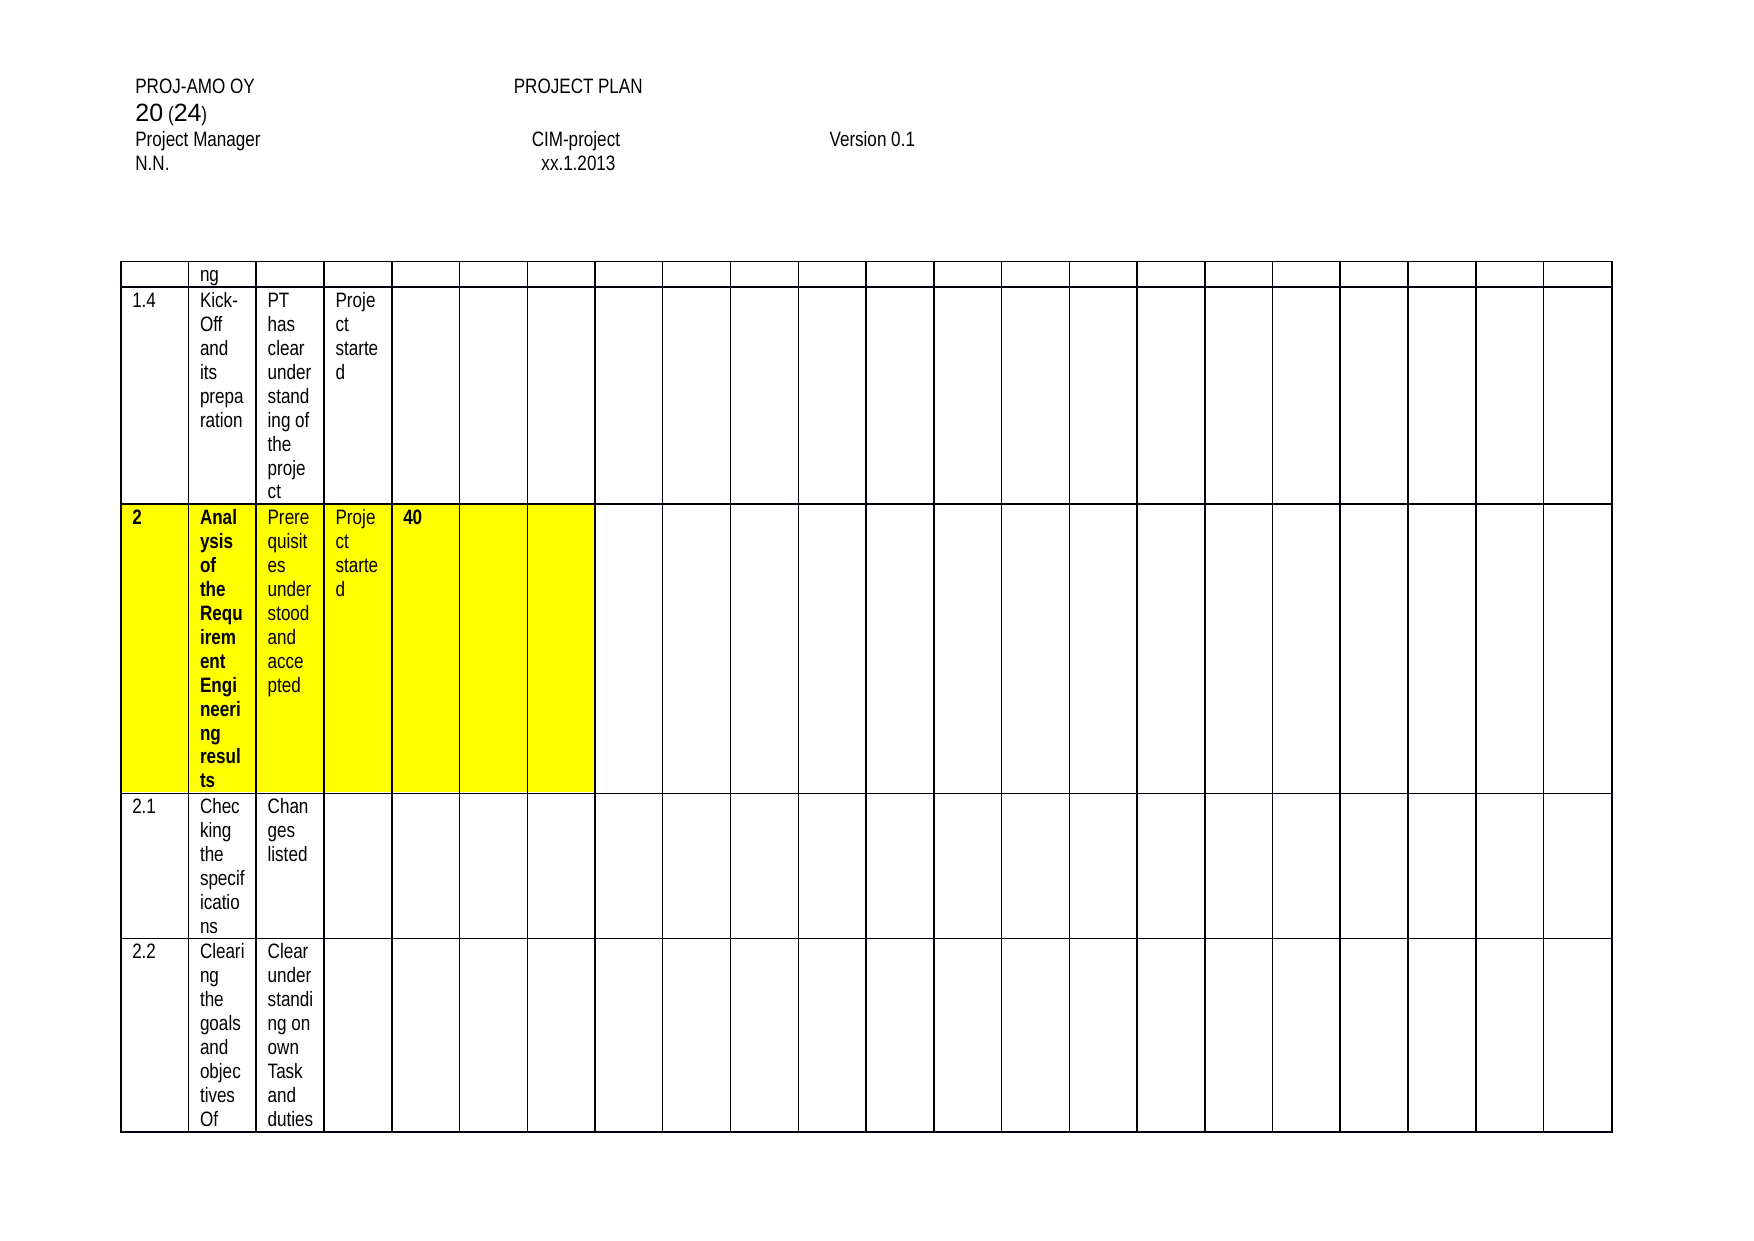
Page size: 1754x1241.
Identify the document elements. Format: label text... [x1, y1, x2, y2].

table_cell [1138, 288, 1204, 503]
table_cell [1341, 794, 1407, 938]
table_cell [1544, 505, 1611, 792]
table_cell [663, 288, 730, 503]
table_cell [393, 794, 459, 938]
table_cell [325, 262, 391, 286]
table_cell [1138, 262, 1204, 286]
table_cell [867, 262, 933, 286]
table_cell [1409, 262, 1475, 286]
table_cell [935, 794, 1001, 938]
table_cell [1341, 939, 1407, 1131]
table_cell [1002, 505, 1069, 792]
table_cell [1138, 505, 1204, 792]
table_cell [1409, 939, 1475, 1131]
table_cell [799, 794, 865, 938]
table_cell [1206, 262, 1272, 286]
table_cell 1.4 [122, 288, 188, 503]
table_cell [1070, 505, 1136, 792]
table_cell [596, 505, 662, 792]
table_cell [731, 939, 798, 1131]
table_cell [935, 288, 1001, 503]
table_cell [663, 505, 730, 792]
table_cell [1477, 794, 1543, 938]
table_cell [393, 262, 459, 286]
table_cell Analysis of the Requirement Engineering results [189, 505, 255, 792]
table_cell Clear understanding on own Task and duties [257, 939, 323, 1131]
table_cell [663, 939, 730, 1131]
table_cell [528, 939, 594, 1131]
table_cell [1341, 262, 1407, 286]
table_cell [528, 288, 594, 503]
table_cell [460, 794, 527, 938]
table_cell [1544, 288, 1611, 503]
table_cell [460, 262, 527, 286]
table_cell [1070, 288, 1136, 503]
table_cell [799, 939, 865, 1131]
table_cell [596, 262, 662, 286]
table_cell [1273, 262, 1339, 286]
table_cell PT has clear understanding of the project [257, 288, 323, 503]
table_cell 40 [393, 505, 459, 792]
table_cell [663, 794, 730, 938]
table_cell 2.2 [122, 939, 188, 1131]
table_cell [1409, 288, 1475, 503]
table_cell 2.1 [122, 794, 188, 938]
table_cell [460, 505, 527, 792]
table_cell [799, 262, 865, 286]
table_cell [528, 505, 594, 792]
table_cell [1273, 505, 1339, 792]
table_cell [1409, 794, 1475, 938]
table_cell [935, 262, 1001, 286]
table_cell [1002, 794, 1069, 938]
table_cell [1206, 505, 1272, 792]
table_cell [325, 794, 391, 938]
table_cell [1544, 262, 1611, 286]
table_cell Kick-Off and its preparation [189, 288, 255, 503]
table_cell [663, 262, 730, 286]
table_cell [1341, 288, 1407, 503]
table_cell [1409, 505, 1475, 792]
table_cell [393, 288, 459, 503]
table_cell [799, 505, 865, 792]
table_cell [731, 262, 798, 286]
table_cell [596, 939, 662, 1131]
table_cell [460, 288, 527, 503]
table_cell 2 [122, 505, 188, 792]
table_cell [596, 794, 662, 938]
table_cell ng [189, 262, 255, 286]
table_cell [867, 505, 933, 792]
table_cell [731, 288, 798, 503]
table_cell [1273, 939, 1339, 1131]
table_cell Project started [325, 505, 391, 792]
table_cell [1070, 262, 1136, 286]
table_cell [1002, 288, 1069, 503]
table_cell Changes listed [257, 794, 323, 938]
table_cell [1273, 794, 1339, 938]
table_cell [867, 288, 933, 503]
table_cell [1477, 262, 1543, 286]
table_cell [1477, 288, 1543, 503]
table_cell [1206, 288, 1272, 503]
table_cell Project started [325, 288, 391, 503]
table_cell [935, 505, 1001, 792]
table_cell [867, 939, 933, 1131]
table_cell [1341, 505, 1407, 792]
table_cell [799, 288, 865, 503]
table_cell [1544, 939, 1611, 1131]
table_cell [528, 262, 594, 286]
table_cell [1070, 794, 1136, 938]
table_cell Prerequisites understood and accepted [257, 505, 323, 792]
table_cell [1206, 939, 1272, 1131]
table_cell [460, 939, 527, 1131]
table_cell [1544, 794, 1611, 938]
table_cell [731, 505, 798, 792]
table_cell [393, 939, 459, 1131]
table_cell [122, 262, 188, 286]
table_cell [1477, 505, 1543, 792]
table_cell [1206, 794, 1272, 938]
table_cell [596, 288, 662, 503]
table_cell Checking the specifications [189, 794, 255, 938]
table_cell [1138, 794, 1204, 938]
table_cell [257, 262, 323, 286]
table_cell [1070, 939, 1136, 1131]
table_cell [528, 794, 594, 938]
table_cell [731, 794, 798, 938]
table_cell [867, 794, 933, 938]
table_cell [325, 939, 391, 1131]
table_cell [1002, 939, 1069, 1131]
table_cell [1273, 288, 1339, 503]
table_cell [1002, 262, 1069, 286]
table_cell [1138, 939, 1204, 1131]
table_cell [935, 939, 1001, 1131]
table_cell Clearing the goals and objectives Of [189, 939, 255, 1131]
table_cell [1477, 939, 1543, 1131]
